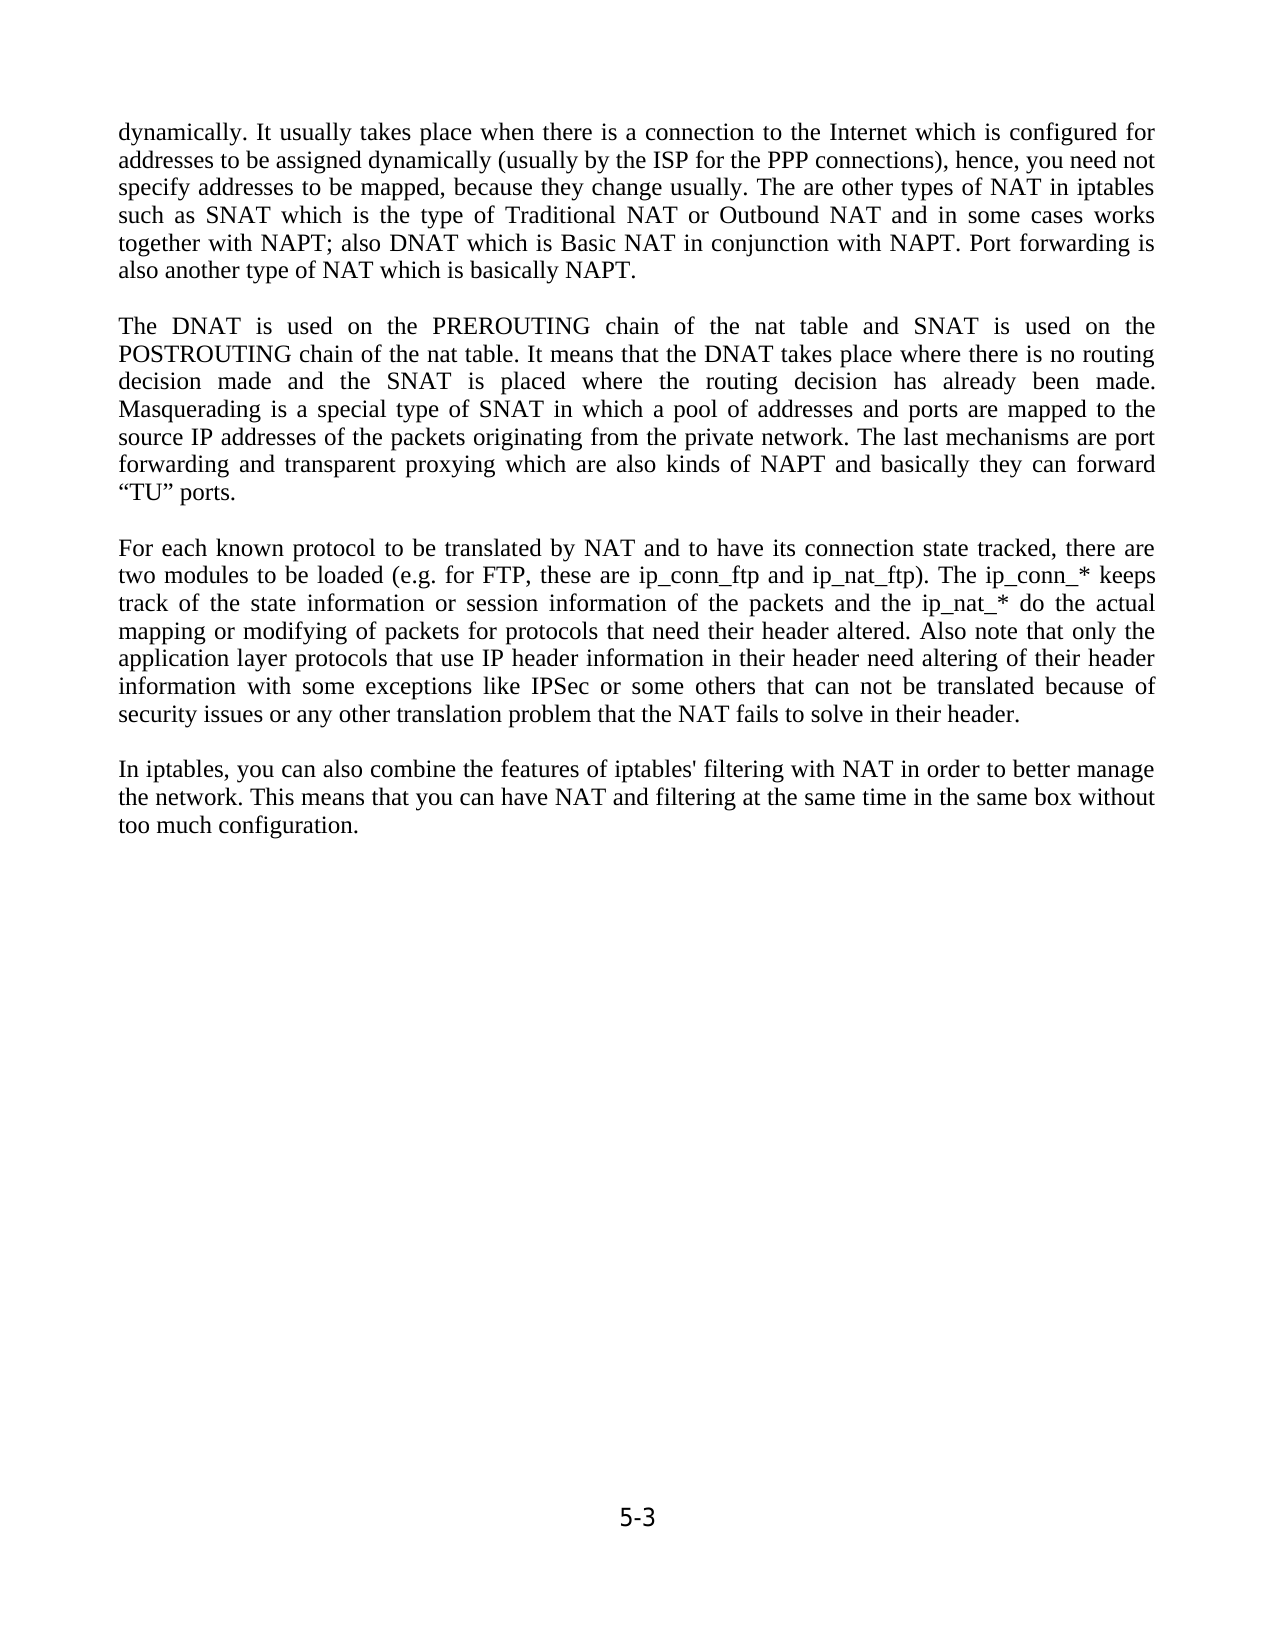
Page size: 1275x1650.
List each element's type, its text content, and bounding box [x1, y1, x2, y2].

text In iptables, you can also combine the features of iptables' filtering with NAT in order to better manage the network. This means that you can have NAT and filtering at the same time in the same box without too much configuration. [118, 755, 1157, 838]
text The DNAT is used on the PREROUTING chain of the nat table and SNAT is used on the POSTROUTING chain of the nat table. It means that the DNAT takes place where there is no routing decision made and the SNAT is placed where the routing decision has already been made. Masquerading is a special type of SNAT in which a pool of addresses and ports are mapped to the source IP addresses of the packets originating from the private network. The last mechanisms are port forwarding and transparent proxying which are also kinds of NAPT and basically they can forward “TU” ports. [118, 312, 1157, 506]
text For each known protocol to be translated by NAT and to have its connection state tracked, there are two modules to be loaded (e.g. for FTP, these are ip_conn_ftp and ip_nat_ftp). The ip_conn_* keeps track of the state information or session information of the packets and the ip_nat_* do the actual mapping or modifying of packets for protocols that need their header altered. Also note that only the application layer protocols that use IP header information in their header need altering of their header information with some exceptions like IPSec or some others that can not be translated because of security issues or any other translation problem that the NAT fails to solve in their header. [118, 534, 1157, 728]
text dynamically. It usually takes place when there is a connection to the Internet which is configured for addresses to be assigned dynamically (usually by the ISP for the PPP connections), hence, you need not specify addresses to be mapped, because they change usually. The are other types of NAT in iptables such as SNAT which is the type of Traditional NAT or Outbound NAT and in some cases works together with NAPT; also DNAT which is Basic NAT in conjunction with NAPT. Port forwarding is also another type of NAT which is basically NAPT. [118, 118, 1157, 284]
